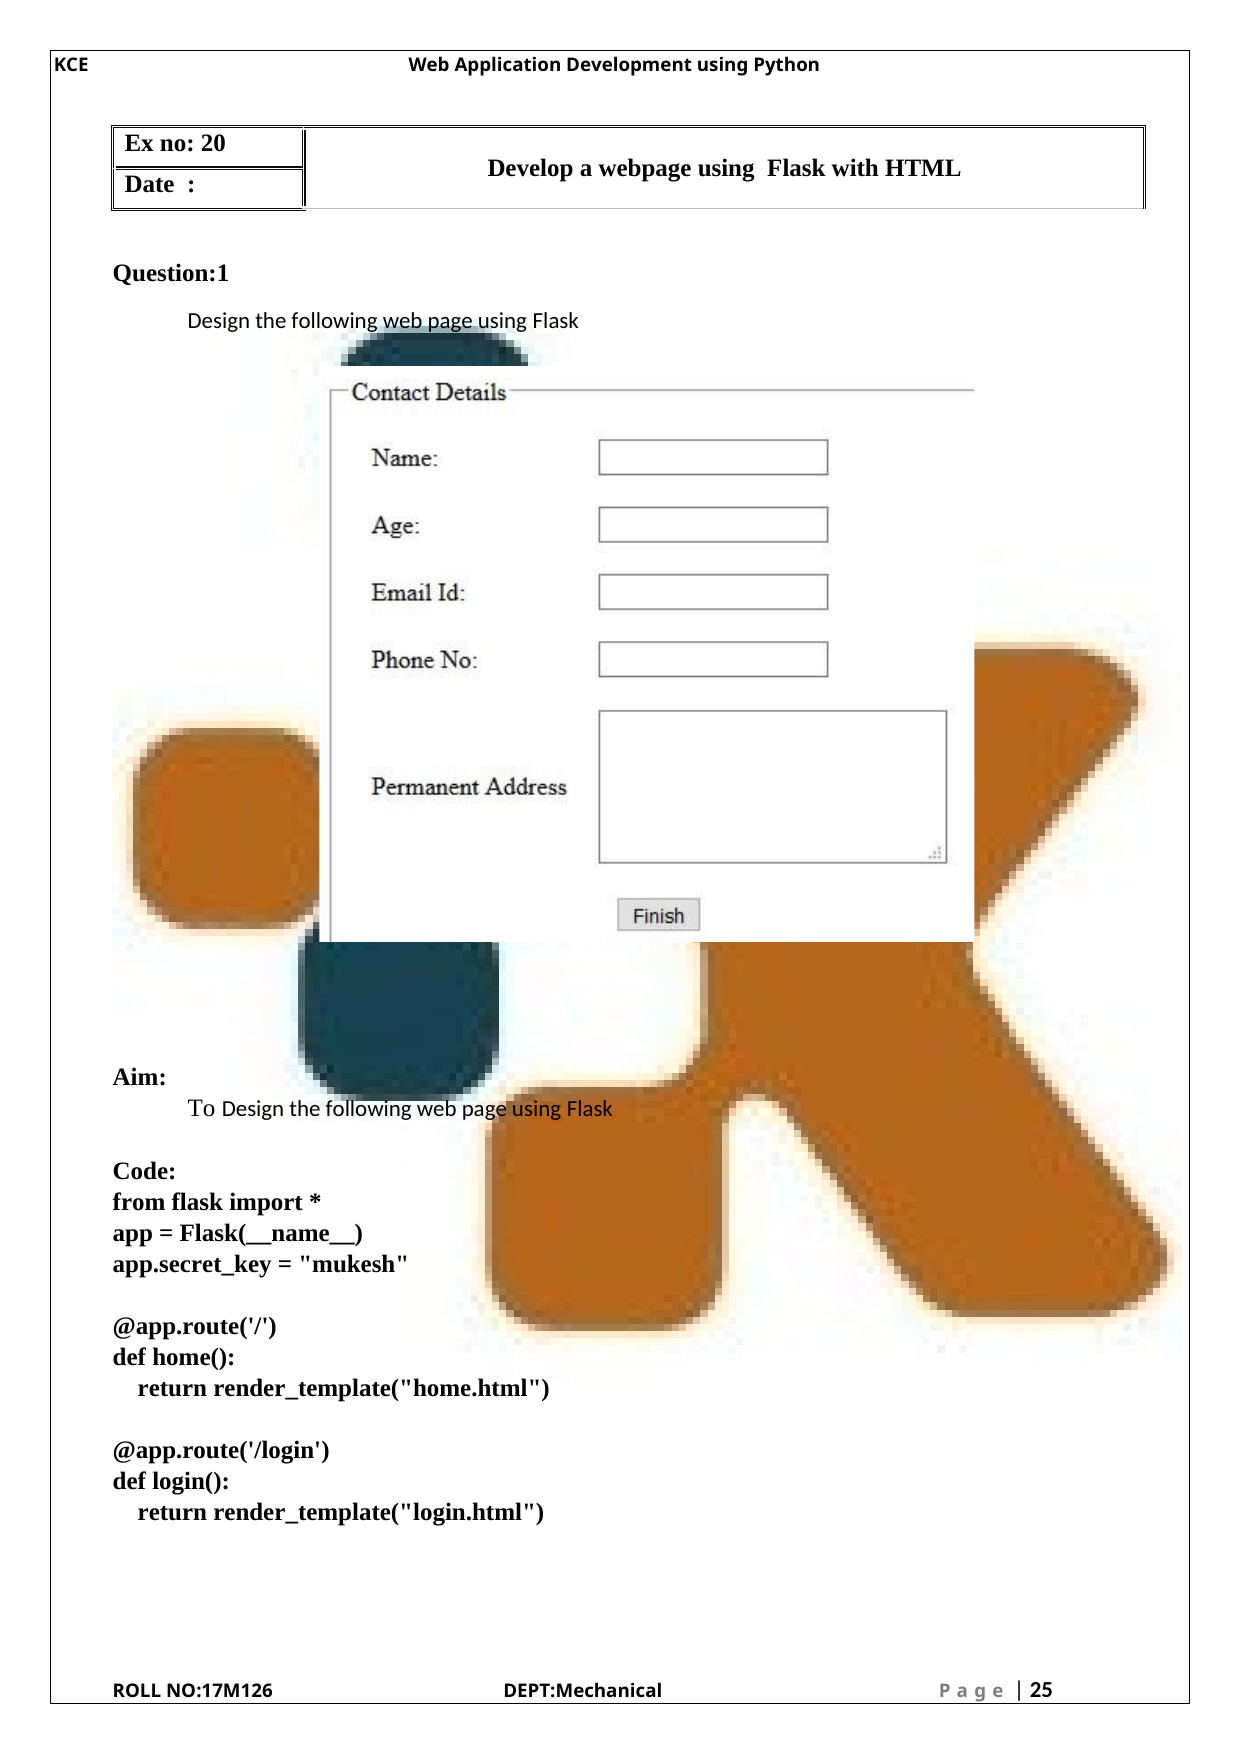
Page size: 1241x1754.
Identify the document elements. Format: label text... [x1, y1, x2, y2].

text @app.route('/') [112, 1311, 1181, 1340]
text Code: [112, 1156, 1181, 1184]
text Question:1 [112, 258, 1181, 287]
text return render_template("login.html") [112, 1497, 1181, 1526]
table_header Develop a webpage using Flask with HTML [304, 128, 1143, 208]
text from flask import * [112, 1187, 1181, 1216]
text return render_template("home.html") [112, 1373, 1181, 1402]
text def home(): [112, 1342, 1181, 1371]
text app = Flask(__name__) [112, 1218, 1181, 1247]
text Design the following web page using Flask [112, 306, 1181, 334]
picture [112, 319, 1182, 1389]
text def login(): [112, 1466, 1181, 1495]
text To Design the following web page using Flask [112, 1093, 1181, 1122]
text Aim: [112, 1062, 1181, 1091]
table_header Ex no: 20 [113, 126, 304, 166]
table_cell Date : [114, 166, 304, 208]
text app.secret_key = "mukesh" [112, 1249, 1181, 1278]
text @app.route('/login') [112, 1435, 1181, 1464]
